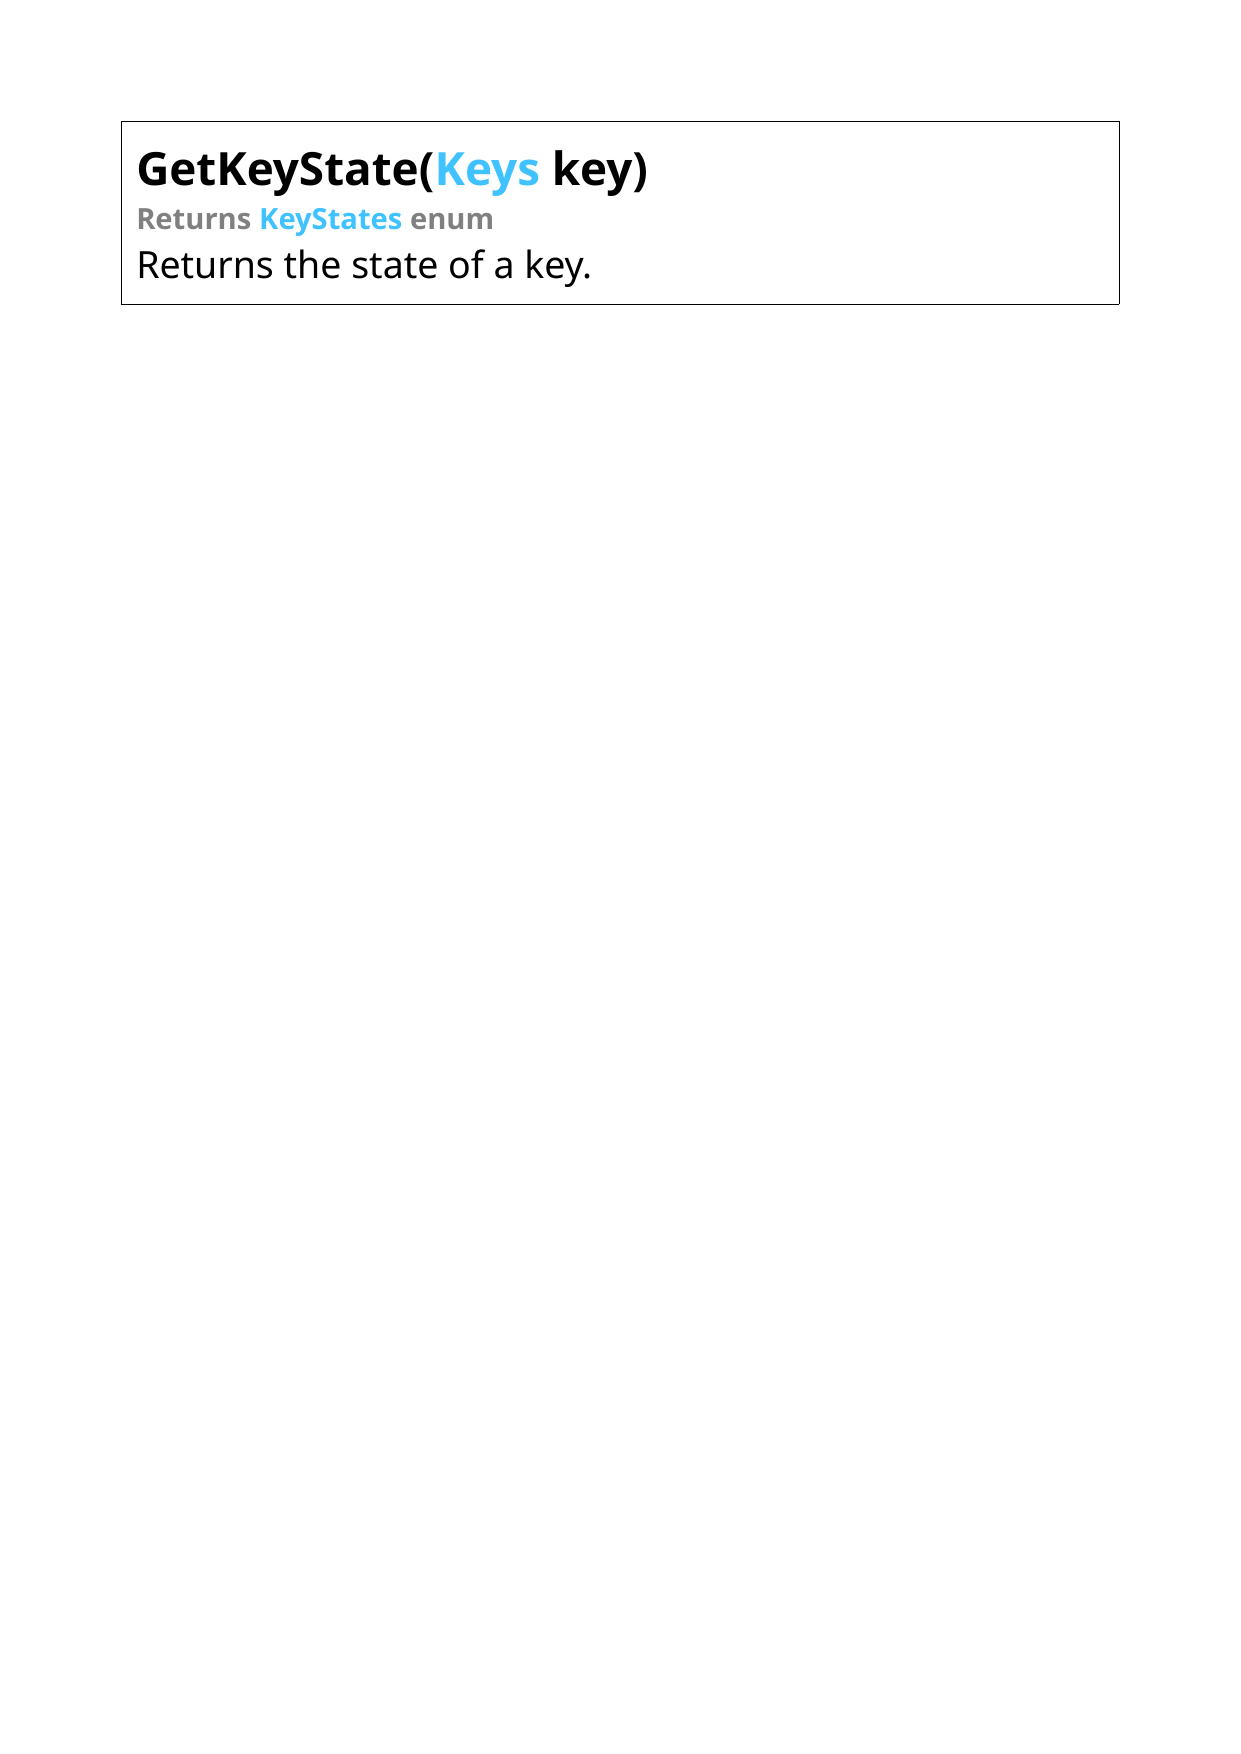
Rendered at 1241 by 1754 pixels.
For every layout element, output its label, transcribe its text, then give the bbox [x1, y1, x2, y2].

text GetKeyState(Keys key) [122, 122, 1119, 183]
text Returns KeyStates enum [122, 183, 1119, 223]
text Returns the state of a key. [122, 223, 1119, 304]
